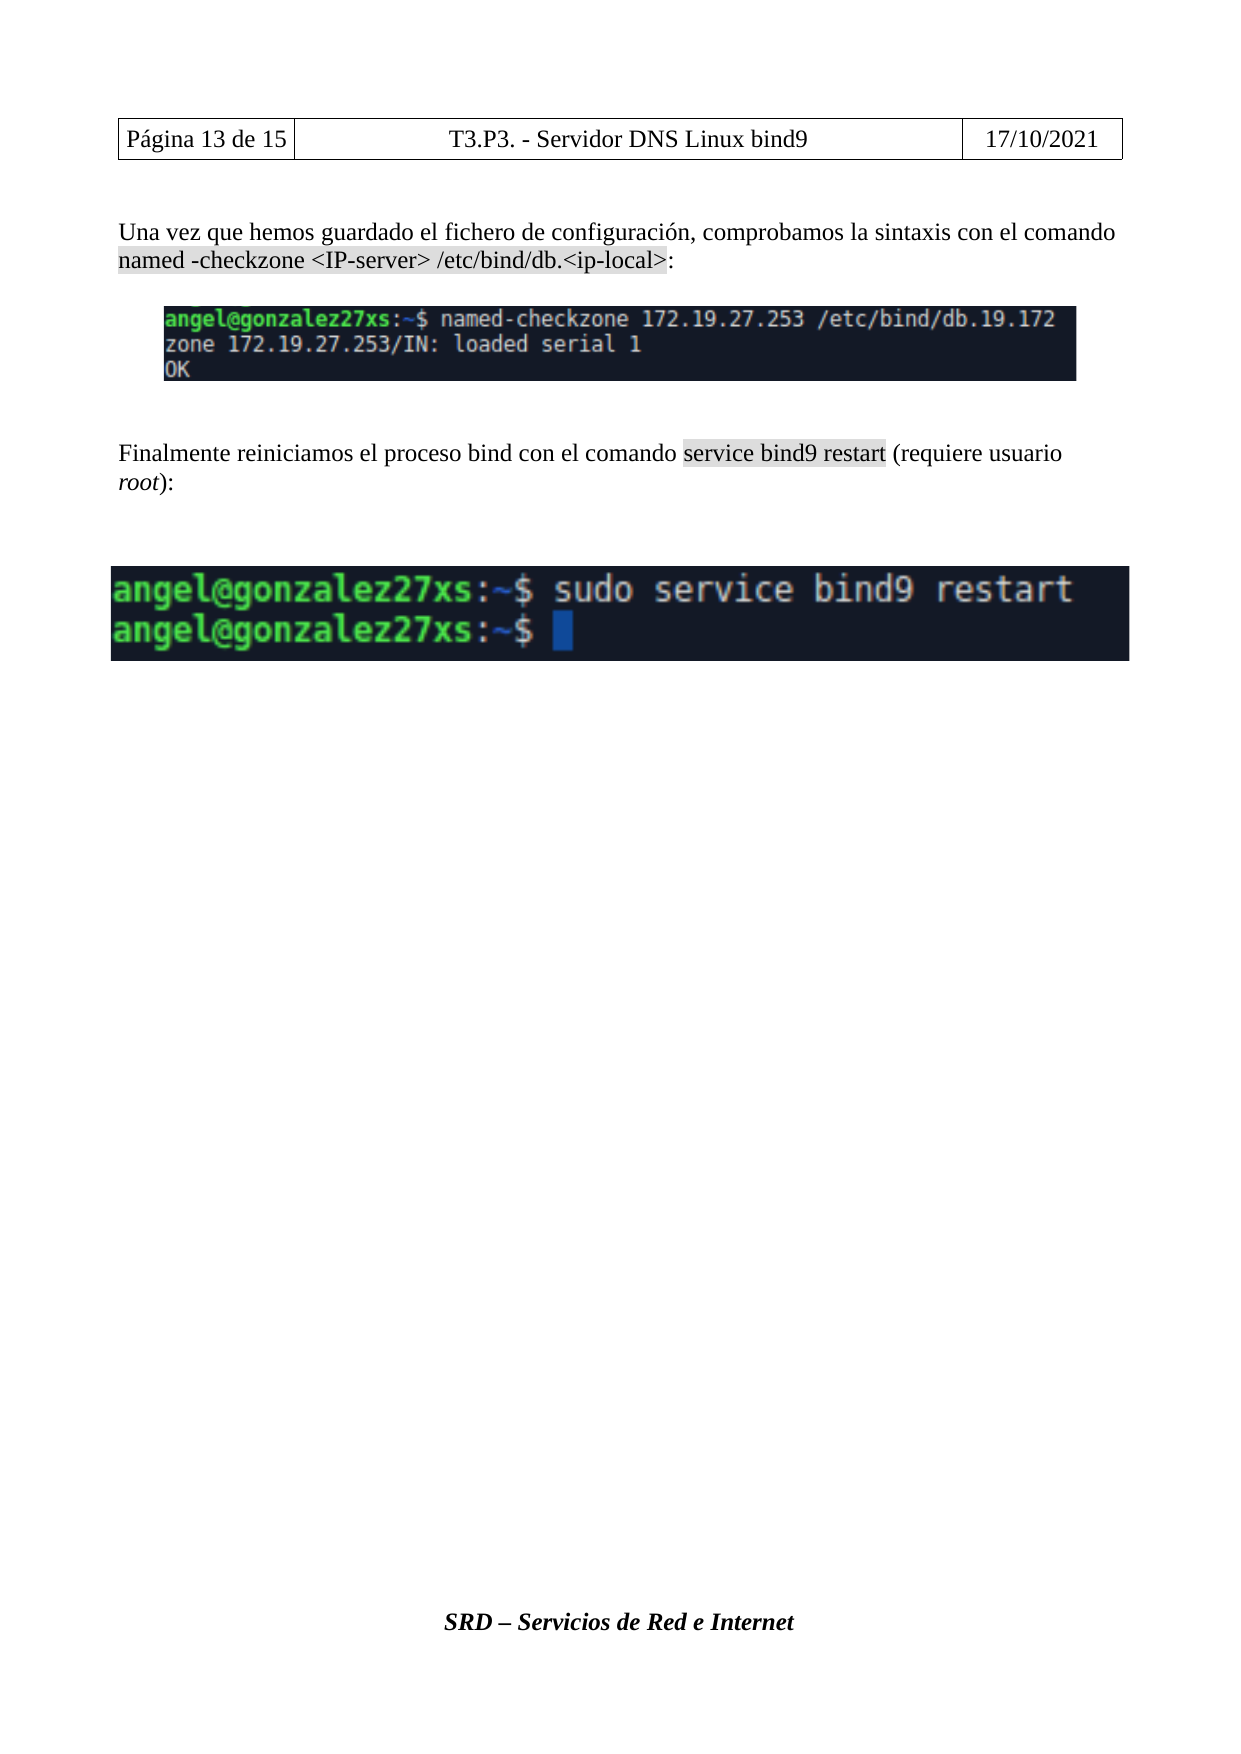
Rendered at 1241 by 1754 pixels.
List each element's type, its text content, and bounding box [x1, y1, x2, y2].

text Una vez que hemos guardado el fichero de configuración, comprobamos la sintaxis con el comando named -checkzone <IP-server> /etc/bind/db.<ip-local>: [118, 217, 1122, 274]
picture [163, 306, 1077, 381]
text Finalmente reiniciamos el proceso bind con el comando service bind9 restart (requiere usuario root): [118, 438, 1122, 496]
picture [110, 566, 1130, 661]
